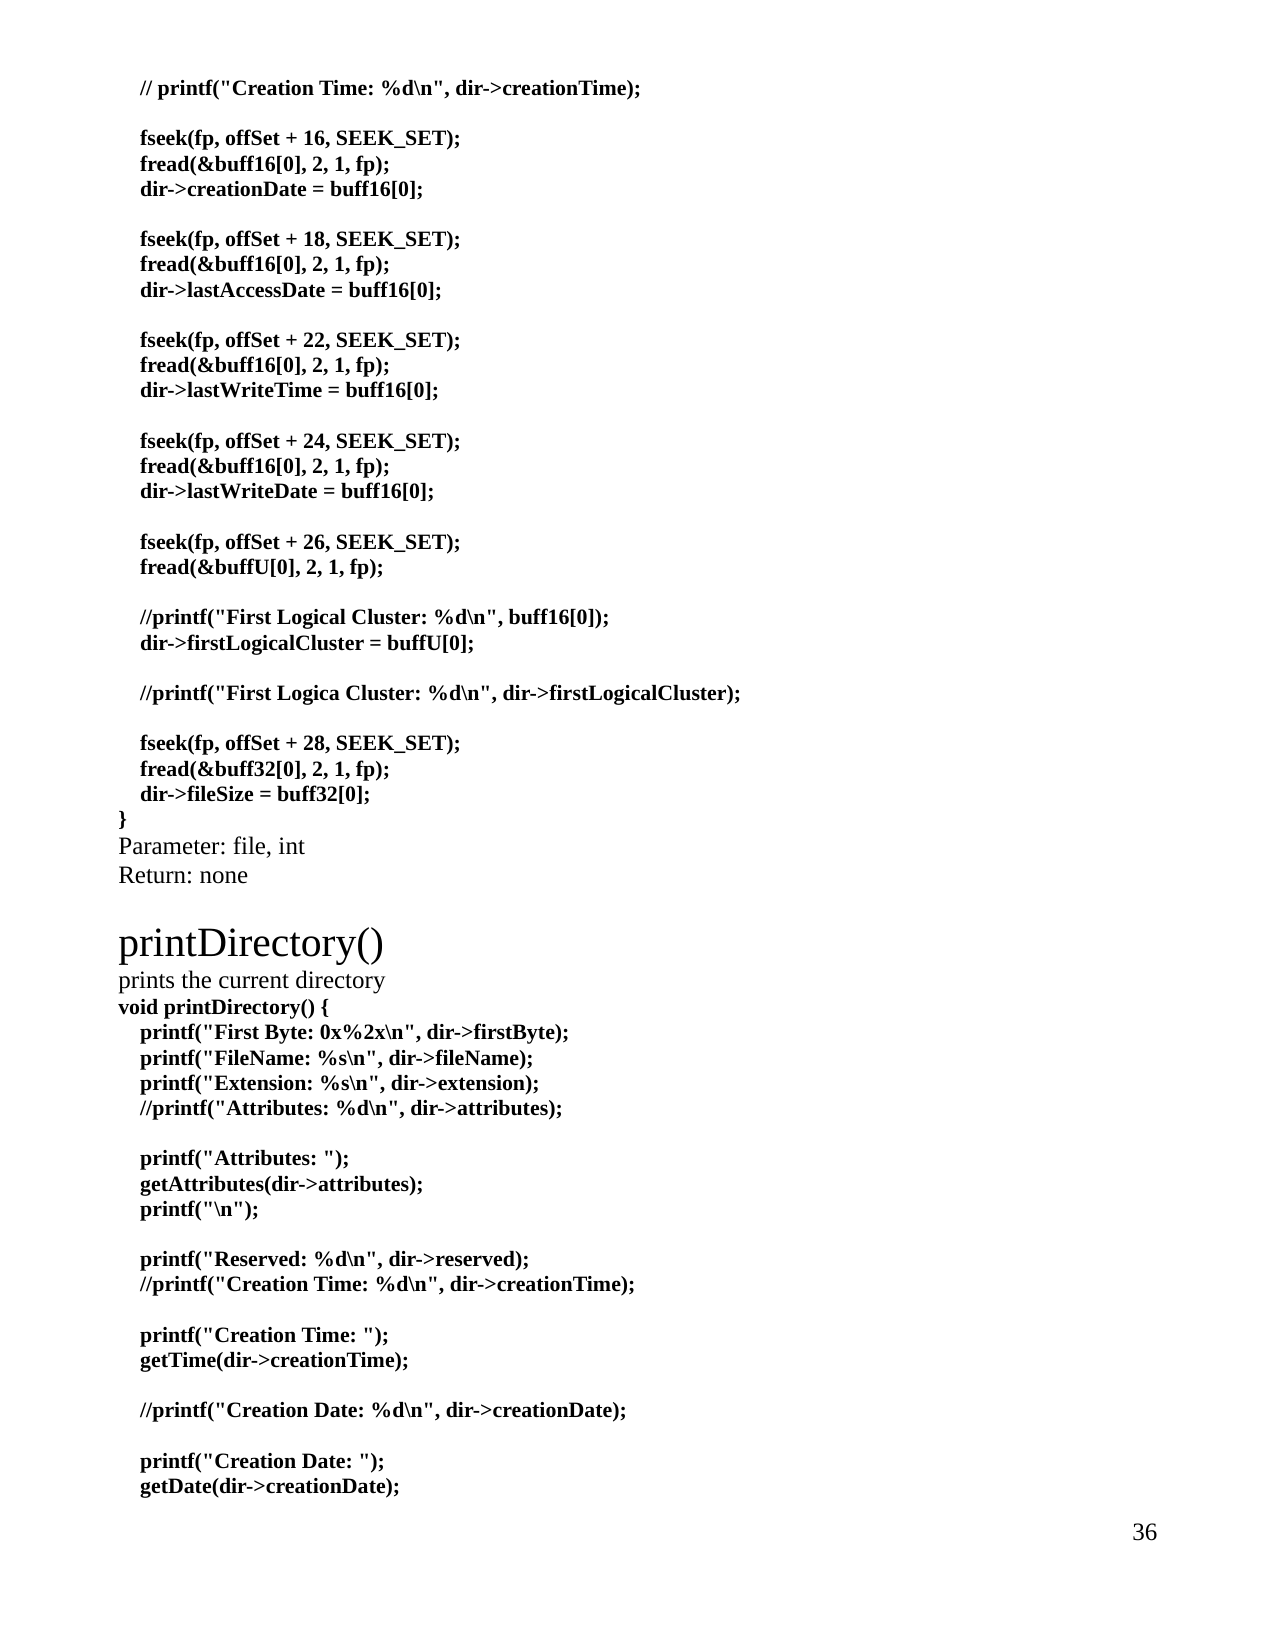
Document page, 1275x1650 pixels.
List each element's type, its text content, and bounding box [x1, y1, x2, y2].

text //printf("First Logica Cluster: %d\n", dir->firstLogicalCluster); [118, 680, 1157, 705]
text printf("Creation Time: "); [118, 1322, 1157, 1347]
text fread(&buff16[0], 2, 1, fp); [118, 352, 1157, 377]
text Parameter: file, int [118, 831, 1157, 860]
text //printf("First Logical Cluster: %d\n", buff16[0]); [118, 604, 1157, 629]
text fread(&buff32[0], 2, 1, fp); [118, 756, 1157, 781]
text fread(&buffU[0], 2, 1, fp); [118, 554, 1157, 579]
text dir->firstLogicalCluster = buffU[0]; [118, 629, 1157, 655]
text fread(&buff16[0], 2, 1, fp); [118, 453, 1157, 478]
text printf("Creation Date: "); [118, 1448, 1157, 1473]
text getAttributes(dir->attributes); [118, 1171, 1157, 1196]
text // printf("Creation Time: %d\n", dir->creationTime); [118, 75, 1157, 100]
text fseek(fp, offSet + 28, SEEK_SET); [118, 730, 1157, 756]
text dir->lastWriteDate = buff16[0]; [118, 478, 1157, 503]
text printf("First Byte: 0x%2x\n", dir->firstByte); [118, 1019, 1157, 1044]
text //printf("Attributes: %d\n", dir->attributes); [118, 1095, 1157, 1120]
text Return: none [118, 860, 1157, 889]
text getDate(dir->creationDate); [118, 1473, 1157, 1498]
text } [118, 806, 1157, 831]
text dir->lastWriteTime = buff16[0]; [118, 377, 1157, 403]
text dir->lastAccessDate = buff16[0]; [118, 277, 1157, 302]
text prints the current directory [118, 965, 1157, 994]
text fseek(fp, offSet + 22, SEEK_SET); [118, 327, 1157, 352]
text //printf("Creation Time: %d\n", dir->creationTime); [118, 1271, 1157, 1297]
text fseek(fp, offSet + 24, SEEK_SET); [118, 428, 1157, 453]
text getTime(dir->creationTime); [118, 1347, 1157, 1372]
text printDirectory() [118, 917, 1157, 965]
text printf("FileName: %s\n", dir->fileName); [118, 1044, 1157, 1070]
text void printDirectory() { [118, 994, 1157, 1019]
text printf("Reserved: %d\n", dir->reserved); [118, 1246, 1157, 1271]
text printf("Attributes: "); [118, 1145, 1157, 1171]
text fseek(fp, offSet + 18, SEEK_SET); [118, 226, 1157, 251]
text //printf("Creation Date: %d\n", dir->creationDate); [118, 1397, 1157, 1423]
text fseek(fp, offSet + 16, SEEK_SET); [118, 125, 1157, 151]
text dir->creationDate = buff16[0]; [118, 176, 1157, 201]
text printf("Extension: %s\n", dir->extension); [118, 1070, 1157, 1095]
text fread(&buff16[0], 2, 1, fp); [118, 251, 1157, 277]
text dir->fileSize = buff32[0]; [118, 781, 1157, 806]
text fread(&buff16[0], 2, 1, fp); [118, 151, 1157, 176]
text printf("\n"); [118, 1196, 1157, 1221]
text fseek(fp, offSet + 26, SEEK_SET); [118, 529, 1157, 554]
